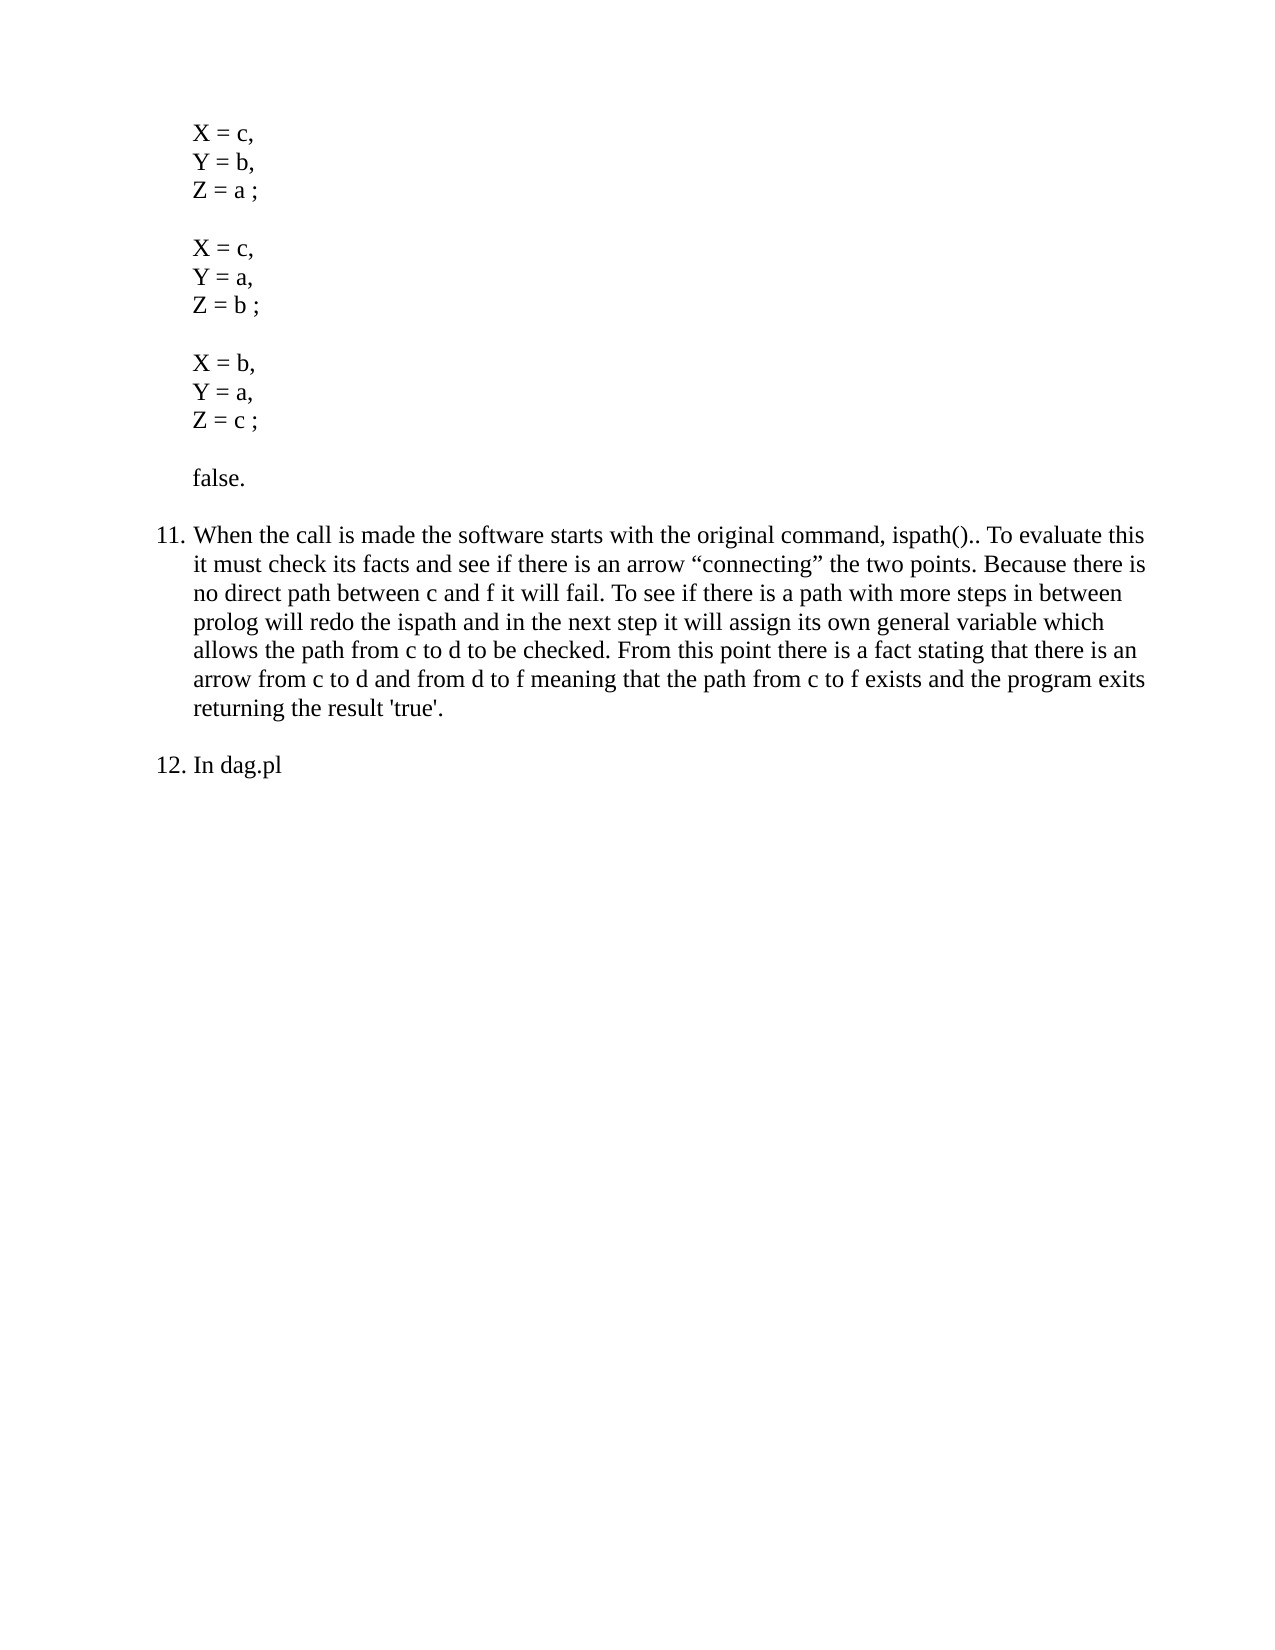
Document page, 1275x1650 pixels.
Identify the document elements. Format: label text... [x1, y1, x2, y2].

text X = c, [118, 118, 1157, 147]
list In dag.pl [156, 751, 1157, 779]
text Y = a, [118, 262, 1157, 291]
text false. [118, 463, 1157, 492]
text X = c, [118, 233, 1157, 262]
text Z = c ; [118, 406, 1157, 434]
text X = b, [118, 348, 1157, 377]
text Z = a ; [118, 176, 1157, 204]
list When the call is made the software starts with the original command, ispath().. To evaluate this it must check its facts and see if there is an arrow “connecting” the two points. Because there is no direct path between c and f it will fail. To see if there is a path with more steps in between prolog will redo the ispath and in the next step it will assign its own general variable which allows the path from c to d to be checked. From this point there is a fact stating that there is an arrow from c to d and from d to f meaning that the path from c to f exists and the program exits returning the result 'true'. [156, 521, 1157, 722]
text Y = a, [118, 377, 1157, 406]
text Z = b ; [118, 291, 1157, 319]
text Y = b, [118, 147, 1157, 176]
